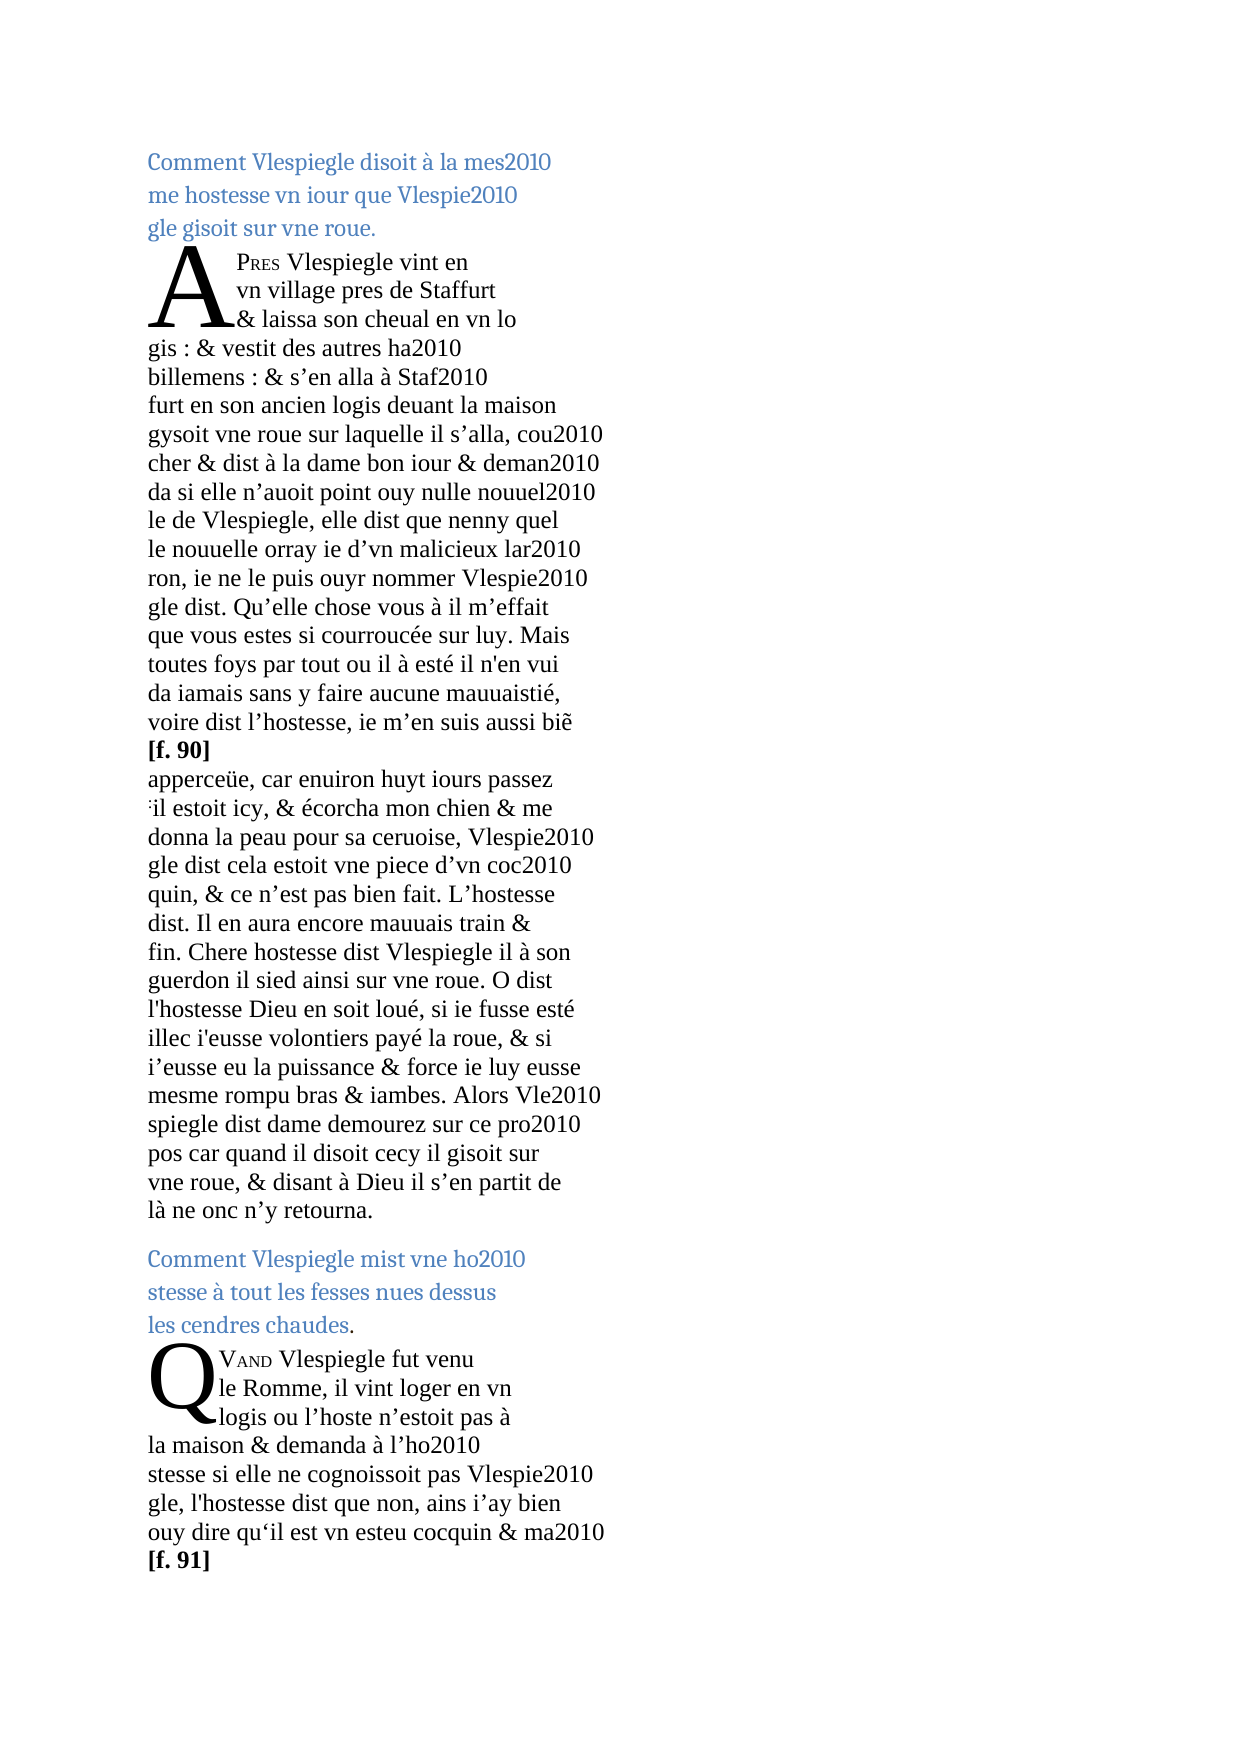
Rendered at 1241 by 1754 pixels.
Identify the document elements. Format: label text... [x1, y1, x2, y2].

subtitle Comment Vlespiegle disoit à la mes2010 me hostesse vn iour que Vlespie2010 gle gisoit sur vne roue. [148, 148, 1093, 242]
subtitle Comment Vlespiegle mist vne ho2010 stesse à tout les fesses nues dessus les cendres chaudes. [148, 1245, 1093, 1340]
text APres Vlespiegle vint en vn village pres de Staffurt & laissa son cheual en vn lo gis : & vestit des autres ha2010 billemens : & s’en alla à Staf2010 furt en son ancien logis deuant la maison gysoit vne roue sur laquelle il s’alla, cou2010 cher & dist à la dame bon iour & deman2010 da si elle n’auoit point ouy nulle nouuel2010 le de Vlespiegle, elle dist que nenny quel le nouuelle orray ie d’vn malicieux lar2010 ron, ie ne le puis ouyr nommer Vlespie2010 gle dist. Qu’elle chose vous à il m’effait que vous estes si courroucée sur luy. Mais toutes foys par tout ou il à esté il n'en vui da iamais sans y faire aucune mauuaistié, voire dist l’hostesse, ie m’en suis aussi biẽ [f. 90] [148, 247, 1093, 764]
text apperceüe, car enuiron huyt iours passez :il estoit icy, & écorcha mon chien & me donna la peau pour sa ceruoise, Vlespie2010 gle dist cela estoit vne piece d’vn coc2010 quin, & ce n’est pas bien fait. L’hostesse dist. Il en aura encore mauuais train & fin. Chere hostesse dist Vlespiegle il à son guerdon il sied ainsi sur vne roue. O dist l'hostesse Dieu en soit loué, si ie fusse esté illec i'eusse volontiers payé la roue, & si i’eusse eu la puissance & force ie luy eusse mesme rompu bras & iambes. Alors Vle2010 spiegle dist dame demourez sur ce pro2010 pos car quand il disoit cecy il gisoit sur vne roue, & disant à Dieu il s’en partit de là ne onc n’y retourna. [148, 764, 1093, 1224]
text QVand Vlespiegle fut venu le Romme, il vint loger en vn logis ou l’hoste n’estoit pas à la maison & demanda à l’ho2010 stesse si elle ne cognoissoit pas Vlespie2010 gle, l'hostesse dist que non, ains i’ay bien ouy dire qu‘il est vn esteu cocquin & ma2010 [f. 91] [148, 1344, 1093, 1574]
